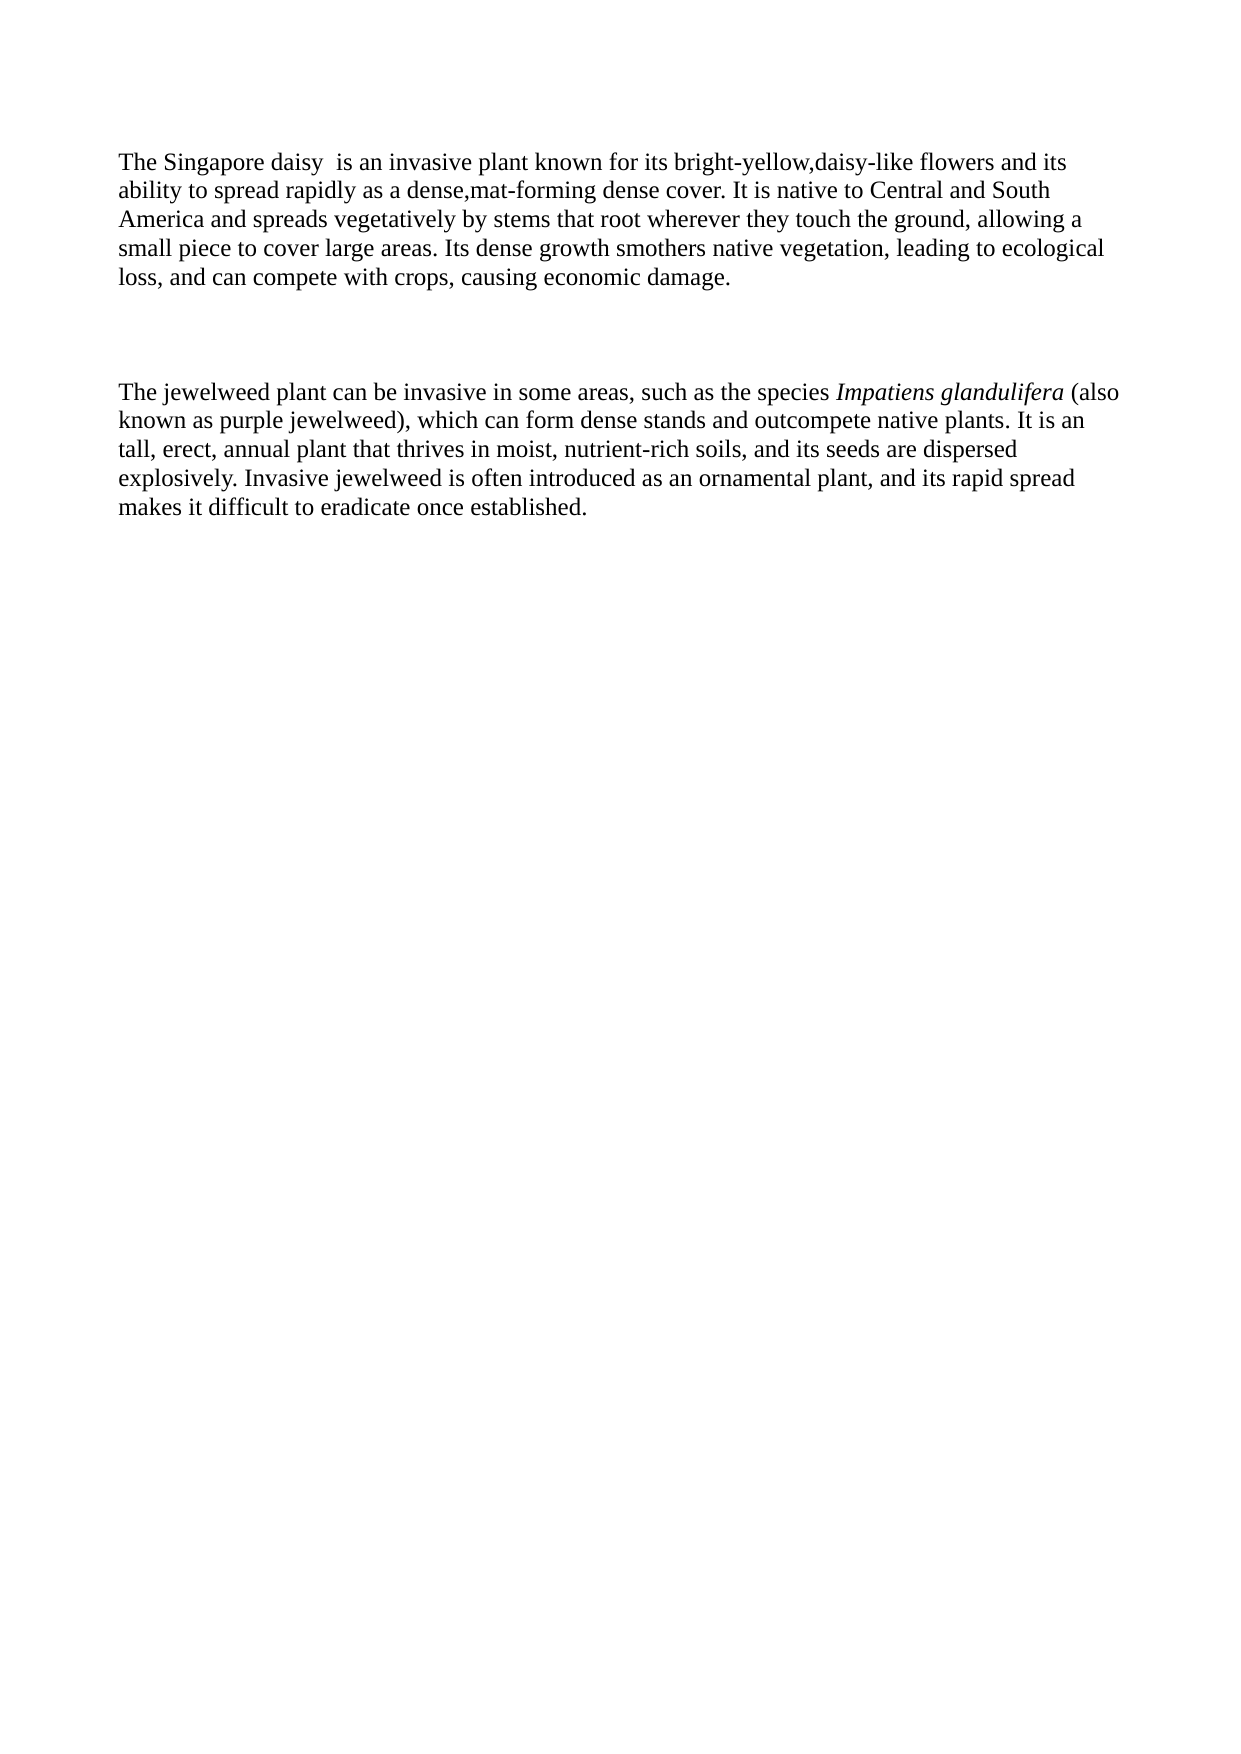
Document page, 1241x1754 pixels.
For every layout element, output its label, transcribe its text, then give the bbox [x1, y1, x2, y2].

text The Singapore daisy is an invasive plant known for its bright-yellow,daisy-like flowers and its ability to spread rapidly as a dense,mat-forming dense cover. It is native to Central and South America and spreads vegetatively by stems that root wherever they touch the ground, allowing a small piece to cover large areas. Its dense growth smothers native vegetation, leading to ecological loss, and can compete with crops, causing economic damage. [118, 147, 1122, 291]
text The jewelweed plant can be invasive in some areas, such as the species Impatiens glandulifera (also known as purple jewelweed), which can form dense stands and outcompete native plants. It is an tall, erect, annual plant that thrives in moist, nutrient-rich soils, and its seeds are dispersed explosively. Invasive jewelweed is often introduced as an ornamental plant, and its rapid spread makes it difficult to eradicate once established. [118, 377, 1122, 521]
